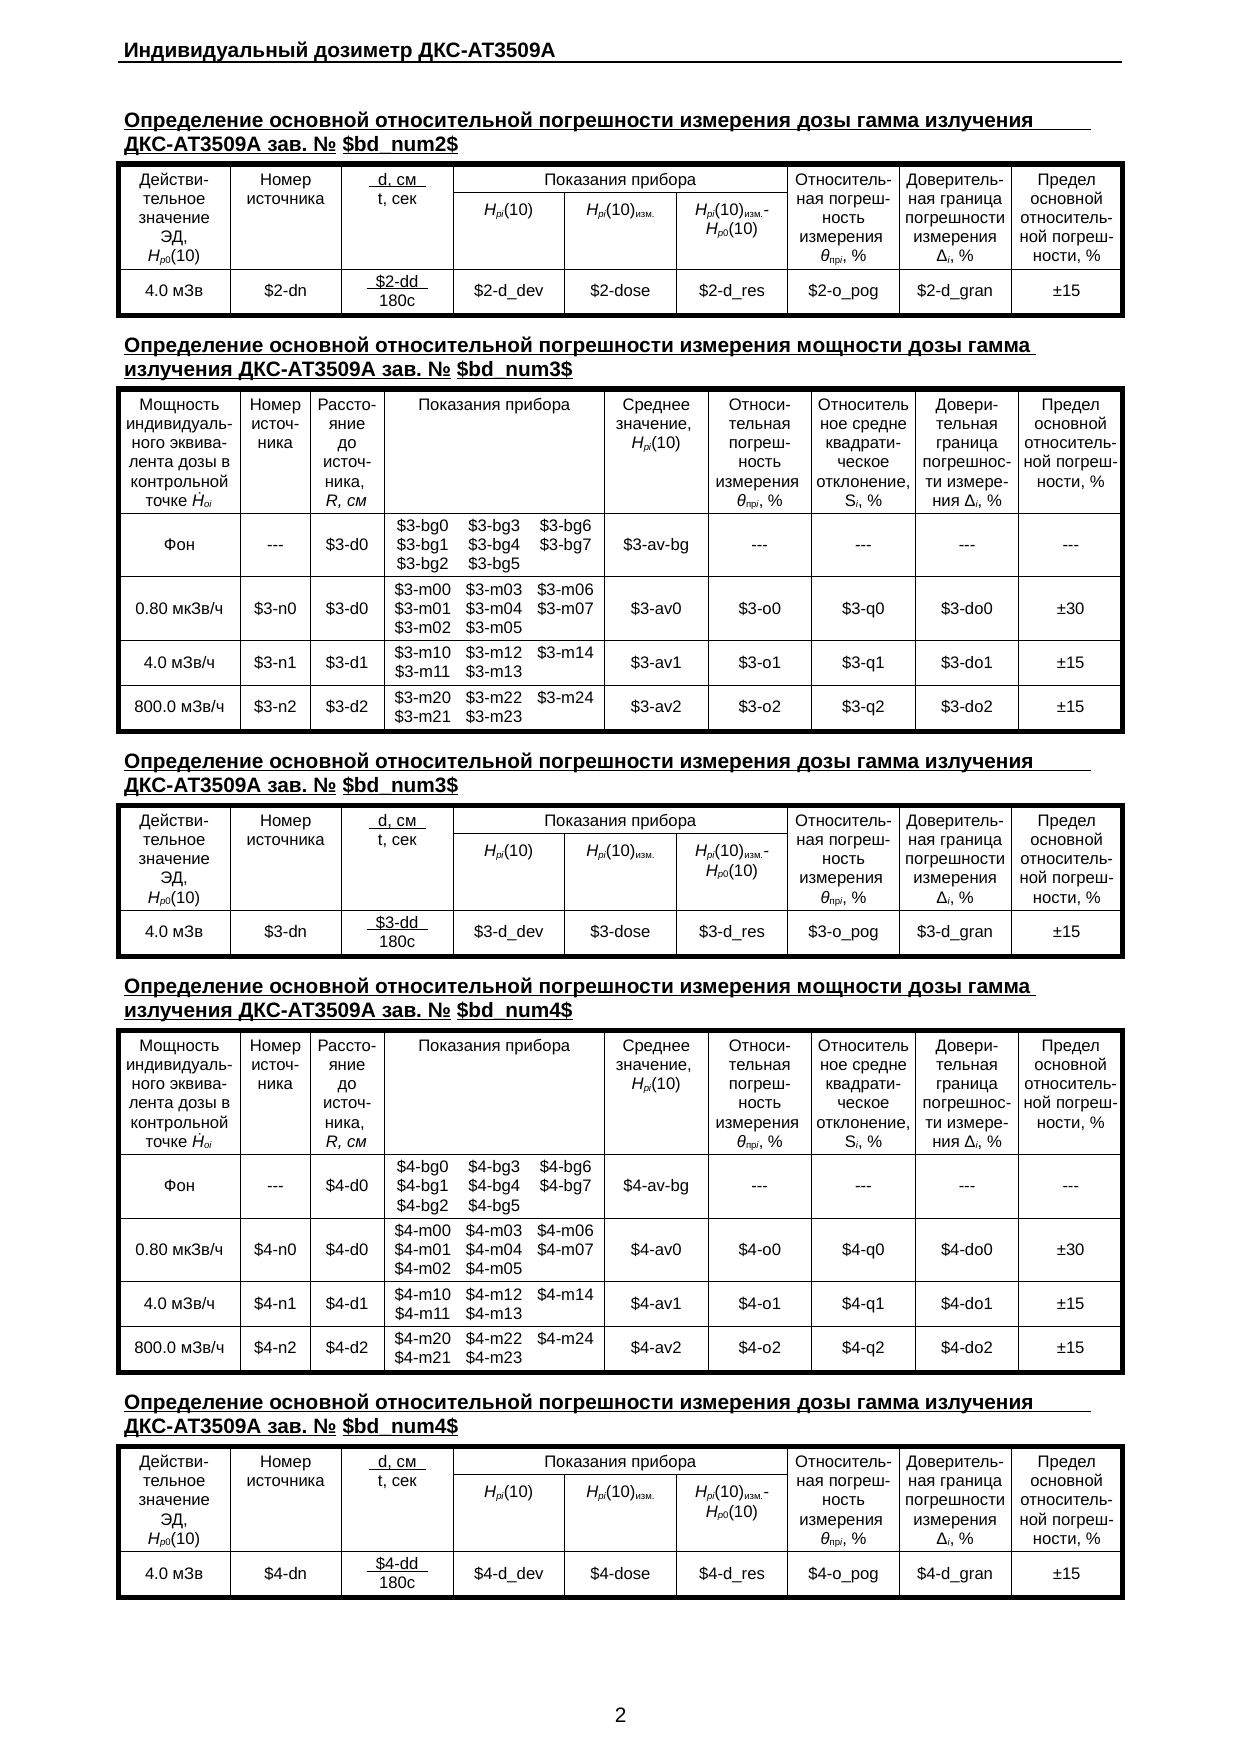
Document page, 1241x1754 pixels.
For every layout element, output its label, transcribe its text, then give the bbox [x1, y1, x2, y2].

table_cell Мощность индивидуаль-ного эквива-лента дозы в контрольной точке Ḣoi [121, 1033, 240, 1154]
table_cell $4-m10 $4-m11 $4-m12 $4-m13 $4-m14 [385, 1282, 604, 1326]
table_cell Относительное средне квадрати-ческое отклонение, Si, % [812, 1033, 915, 1154]
table_cell --- [709, 1155, 811, 1217]
table_cell $3-bg0 $3-bg1 $3-bg2 $3-bg3 $3-bg4 $3-bg5 $3-bg6 $3-bg7 [385, 514, 604, 576]
table_cell $3-do0 [916, 577, 1018, 640]
table_cell $4-dn [231, 1552, 341, 1595]
table_cell 0.80 мкЗв/ч [121, 577, 240, 640]
table_cell $2-o_pog [788, 270, 899, 313]
table_cell Номер источ-ника [241, 392, 310, 513]
table_cell $3-m20 $3-m21 $3-m22 $3-m23 $3-m24 [385, 686, 604, 729]
table_cell $4-bg0 $4-bg1 $4-bg2 $4-bg3 $4-bg4 $4-bg5 $4-bg6 $4-bg7 [385, 1155, 604, 1217]
table_cell $3-m10 $3-m11 $3-m12 $3-m13 $3-m14 [385, 641, 604, 684]
table_cell Показания прибора [454, 808, 787, 833]
table_cell 4.0 мЗв/ч [121, 1282, 240, 1326]
table_cell --- [241, 514, 310, 576]
table_header Определение основной относительной погрешности измерения дозы гамма излучения ДКС-АТ3509A зав. № $bd_num4$ [118, 1375, 1122, 1444]
table_header Определение основной относительной погрешности измерения дозы гамма излучения ДКС-АТ3509A зав. № $bd_num2$ [118, 93, 1122, 161]
table_cell $3-n0 [241, 577, 310, 640]
table_cell 4.0 мЗв/ч [121, 641, 240, 684]
table_cell --- [1019, 514, 1120, 576]
table_cell Мощность индивидуаль-ного эквива-лента дозы в контрольной точке Ḣoi [121, 392, 240, 513]
table_cell Действи-тельное значение ЭД, Hp0(10) [121, 808, 230, 909]
table_cell Относительное средне квадрати-ческое отклонение, Si, % [812, 392, 915, 513]
table_cell --- [812, 514, 915, 576]
table_cell Hpi(10)изм. [565, 1475, 676, 1551]
table_cell $3-o1 [709, 641, 811, 684]
table_cell $4-d_gran [900, 1552, 1011, 1595]
table_cell $3-av2 [605, 686, 708, 729]
table_cell 800.0 мЗв/ч [121, 1327, 240, 1370]
table_cell $3-dn [231, 911, 341, 954]
table_cell $4-n0 [241, 1219, 310, 1281]
table_cell Довери-тельная граница погрешнос-ти измере-ния Δi, % [916, 1033, 1018, 1154]
table_cell $3-dd 180c [342, 911, 453, 954]
table_cell --- [916, 1155, 1018, 1217]
table_cell $3-av0 [605, 577, 708, 640]
table_cell Действи-тельное значение ЭД, Hp0(10) [121, 1449, 230, 1551]
table_cell $2-dose [565, 270, 676, 313]
table_cell 4.0 мЗв [121, 911, 230, 954]
table_cell Доверитель-ная граница погрешности измерения Δi, % [900, 808, 1011, 909]
table_cell $4-do1 [916, 1282, 1018, 1326]
table_cell $2-d_res [677, 270, 787, 313]
table_cell Hpi(10)изм.-Hp0(10) [677, 834, 787, 909]
table_cell $4-do2 [916, 1327, 1018, 1370]
table_cell --- [241, 1155, 310, 1217]
table_header Определение основной относительной погрешности измерения мощности дозы гамма излучения ДКС-АТ3509A зав. № $bd_num3$ [118, 318, 1122, 386]
table_cell d, см t, сек [342, 167, 453, 268]
table_cell $4-d_res [677, 1552, 787, 1595]
table_cell $3-m00 $3-m01 $3-m02 $3-m03 $3-m04 $3-m05 $3-m06 $3-m07 [385, 577, 604, 640]
table_cell Показания прибора [454, 1449, 787, 1474]
table_cell ±15 [1019, 1327, 1120, 1370]
table_cell $2-d_gran [900, 270, 1011, 313]
table_cell Hpi(10) [454, 193, 564, 268]
table_cell $3-n2 [241, 686, 310, 729]
table_cell Hpi(10)изм.-Hp0(10) [677, 1475, 787, 1551]
table_cell Доверитель-ная граница погрешности измерения Δi, % [900, 1449, 1011, 1551]
table_header Определение основной относительной погрешности измерения мощности дозы гамма излучения ДКС-АТ3509A зав. № $bd_num4$ [118, 959, 1122, 1028]
table_cell ±15 [1019, 641, 1120, 684]
table_cell $4-d1 [311, 1282, 384, 1326]
table_cell Номер источ-ника [241, 1033, 310, 1154]
table_cell ±15 [1019, 1282, 1120, 1326]
table_cell Относи-тельная погреш-ность измерения θпрi, % [709, 392, 811, 513]
table_cell d, см t, сек [342, 808, 453, 909]
table_cell $2-d_dev [454, 270, 564, 313]
table_cell $4-q1 [812, 1282, 915, 1326]
table_cell Относитель-ная погреш-ность измерения θпрi, % [788, 1449, 899, 1551]
table_cell $2-dd 180c [342, 270, 453, 313]
table_cell 4.0 мЗв [121, 1552, 230, 1595]
table_cell ±30 [1019, 577, 1120, 640]
table_cell 0.80 мкЗв/ч [121, 1219, 240, 1281]
table_cell 4.0 мЗв [121, 270, 230, 313]
table_cell --- [812, 1155, 915, 1217]
table_cell $4-do0 [916, 1219, 1018, 1281]
table_cell Показания прибора [385, 392, 604, 513]
table_cell --- [709, 514, 811, 576]
table_cell $4-m00 $4-m01 $4-m02 $4-m03 $4-m04 $4-m05 $4-m06 $4-m07 [385, 1219, 604, 1281]
table_cell $4-o2 [709, 1327, 811, 1370]
table_cell ±30 [1019, 1219, 1120, 1281]
table_cell $3-o_pog [788, 911, 899, 954]
table_cell $2-dn [231, 270, 341, 313]
table_cell Hpi(10)изм. [565, 834, 676, 909]
table_cell $3-dose [565, 911, 676, 954]
table_cell $3-d0 [311, 514, 384, 576]
table_cell Предел основной относитель-ной погреш-ности, % [1012, 1449, 1120, 1551]
table_cell $3-n1 [241, 641, 310, 684]
table_cell $4-d0 [311, 1155, 384, 1217]
table_cell Относитель-ная погреш-ность измерения θпрi, % [788, 808, 899, 909]
table_cell $4-dd 180c [342, 1552, 453, 1595]
table_header Определение основной относительной погрешности измерения дозы гамма излучения ДКС-АТ3509A зав. № $bd_num3$ [118, 734, 1122, 802]
table_cell $3-o2 [709, 686, 811, 729]
table_cell $3-q0 [812, 577, 915, 640]
table_cell Фон [121, 514, 240, 576]
table_cell Номер источника [231, 167, 341, 268]
table_cell $4-q0 [812, 1219, 915, 1281]
table_cell $3-o0 [709, 577, 811, 640]
table_cell $3-q2 [812, 686, 915, 729]
table_cell Доверитель-ная граница погрешности измерения Δi, % [900, 167, 1011, 268]
table_cell $3-av-bg [605, 514, 708, 576]
table_cell Среднее значение, Hpi(10) [605, 1033, 708, 1154]
table_cell Действи-тельное значение ЭД, Hp0(10) [121, 167, 230, 268]
table_cell Hpi(10)изм. [565, 193, 676, 268]
table_cell $3-do1 [916, 641, 1018, 684]
table_cell Относитель-ная погреш-ность измерения θпрi, % [788, 167, 899, 268]
table_cell Среднее значение, Hpi(10) [605, 392, 708, 513]
table_cell $4-av1 [605, 1282, 708, 1326]
table_cell --- [1019, 1155, 1120, 1217]
table_cell $4-av-bg [605, 1155, 708, 1217]
table_cell Рассто-яние до источ-ника, R, см [311, 392, 384, 513]
table_cell Фон [121, 1155, 240, 1217]
table_cell $3-av1 [605, 641, 708, 684]
table_cell Относи-тельная погреш-ность измерения θпрi, % [709, 1033, 811, 1154]
table_cell Hpi(10)изм.-Hp0(10) [677, 193, 787, 268]
table_cell $4-q2 [812, 1327, 915, 1370]
table_cell $3-d2 [311, 686, 384, 729]
table_cell Номер источника [231, 808, 341, 909]
table_cell Довери-тельная граница погрешнос-ти измере-ния Δi, % [916, 392, 1018, 513]
table_cell Hpi(10) [454, 1475, 564, 1551]
table_cell Показания прибора [454, 167, 787, 192]
table_cell $4-o_pog [788, 1552, 899, 1595]
table_cell ±15 [1012, 1552, 1120, 1595]
table_cell $3-q1 [812, 641, 915, 684]
table_cell $4-o1 [709, 1282, 811, 1326]
table_cell $4-d2 [311, 1327, 384, 1370]
table_cell Предел основной относитель-ной погреш-ности, % [1019, 1033, 1120, 1154]
table_cell $3-d_res [677, 911, 787, 954]
table_cell $3-d1 [311, 641, 384, 684]
table_cell $4-n2 [241, 1327, 310, 1370]
table_cell Показания прибора [385, 1033, 604, 1154]
table_cell $4-av2 [605, 1327, 708, 1370]
table_cell $4-m20 $4-m21 $4-m22 $4-m23 $4-m24 [385, 1327, 604, 1370]
table_cell d, см t, сек [342, 1449, 453, 1551]
table_cell Номер источника [231, 1449, 341, 1551]
table_cell Предел основной относитель-ной погреш-ности, % [1012, 808, 1120, 909]
table_cell ±15 [1012, 911, 1120, 954]
table_cell ±15 [1019, 686, 1120, 729]
table_cell $4-o0 [709, 1219, 811, 1281]
table_cell $4-av0 [605, 1219, 708, 1281]
table_cell Рассто-яние до источ-ника, R, см [311, 1033, 384, 1154]
table_cell $3-do2 [916, 686, 1018, 729]
table_cell $3-d_dev [454, 911, 564, 954]
table_cell Предел основной относитель-ной погреш-ности, % [1019, 392, 1120, 513]
table_cell Hpi(10) [454, 834, 564, 909]
table_cell ±15 [1012, 270, 1120, 313]
table_cell $4-d0 [311, 1219, 384, 1281]
table_cell --- [916, 514, 1018, 576]
table_cell $4-d_dev [454, 1552, 564, 1595]
table_cell Предел основной относитель-ной погреш-ности, % [1012, 167, 1120, 268]
table_cell $3-d0 [311, 577, 384, 640]
table_cell $4-dose [565, 1552, 676, 1595]
table_cell 800.0 мЗв/ч [121, 686, 240, 729]
table_cell $4-n1 [241, 1282, 310, 1326]
table_cell $3-d_gran [900, 911, 1011, 954]
